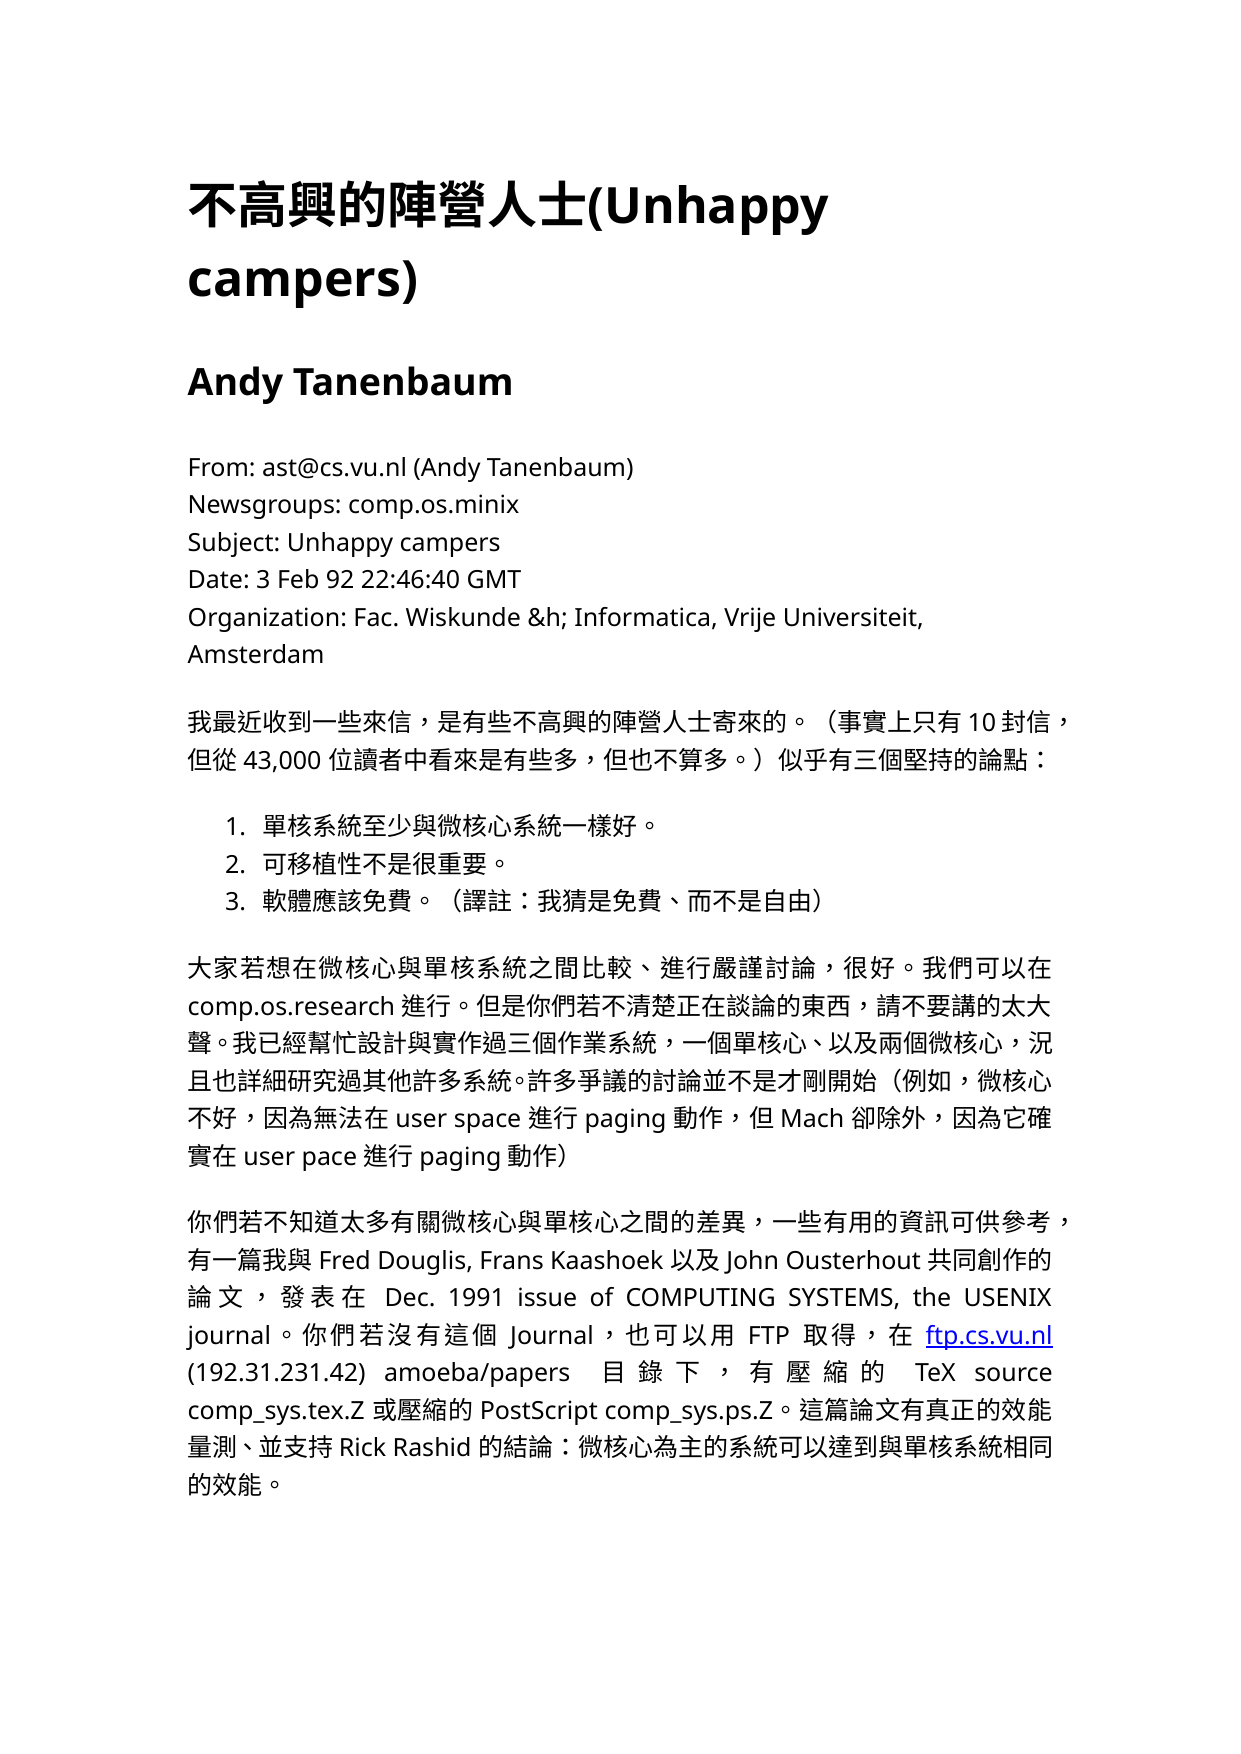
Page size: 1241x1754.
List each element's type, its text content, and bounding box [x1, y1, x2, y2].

text 大家若想在微核心與單核系統之間比較、進行嚴謹討論，很好。我們可以在 comp.os.research 進行。但是你們若不清楚正在談論的東西，請不要講的太大聲。我已經幫忙設計與實作過三個作業系統，一個單核心、以及兩個微核心，況且也詳細研究過其他許多系統。許多爭議的討論並不是才剛開始（例如，微核心不好，因為無法在 user space 進行 paging 動作，但 Mach 卻除外，因為它確實在 user pace 進行 paging 動作） [187, 948, 1053, 1173]
text 我最近收到一些來信，是有些不高興的陣營人士寄來的。（事實上只有10封信，但從 43,000 位讀者中看來是有些多，但也不算多。）似乎有三個堅持的論點： [187, 702, 1053, 777]
text Andy Tanenbaum [187, 344, 1053, 419]
text Organization: Fac. Wiskunde &h; Informatica, Vrije Universiteit, Amsterdam [187, 598, 1053, 673]
list 單核系統至少與微核心系統一樣好。 [225, 806, 1053, 844]
text Newsgroups: comp.os.minix [187, 485, 1053, 523]
text 不高興的陣營人士(Unhappy campers) [187, 164, 1053, 314]
list 軟體應該免費。（譯註：我猜是免費、而不是自由） [225, 881, 1053, 919]
text From: ast@cs.vu.nl (Andy Tanenbaum) [187, 448, 1053, 485]
text Date: 3 Feb 92 22:46:40 GMT [187, 560, 1053, 598]
text Subject: Unhappy campers [187, 523, 1053, 560]
text 你們若不知道太多有關微核心與單核心之間的差異，一些有用的資訊可供參考，有一篇我與 Fred Douglis, Frans Kaashoek 以及 John Ousterhout 共同創作的論文，發表在 Dec. 1991 issue of COMPUTING SYSTEMS, the USENIX journal。你們若沒有這個 Journal，也可以用 FTP 取得，在 ftp.cs.vu.nl (192.31.231.42) amoeba/papers 目錄下，有壓縮的 TeX source comp_sys.tex.Z 或壓縮的 PostScript comp_sys.ps.Z。這篇論文有真正的效能量測、並支持 Rick Rashid 的結論：微核心為主的系統可以達到與單核系統相同的效能。 [187, 1202, 1053, 1502]
list 可移植性不是很重要。 [225, 844, 1053, 881]
